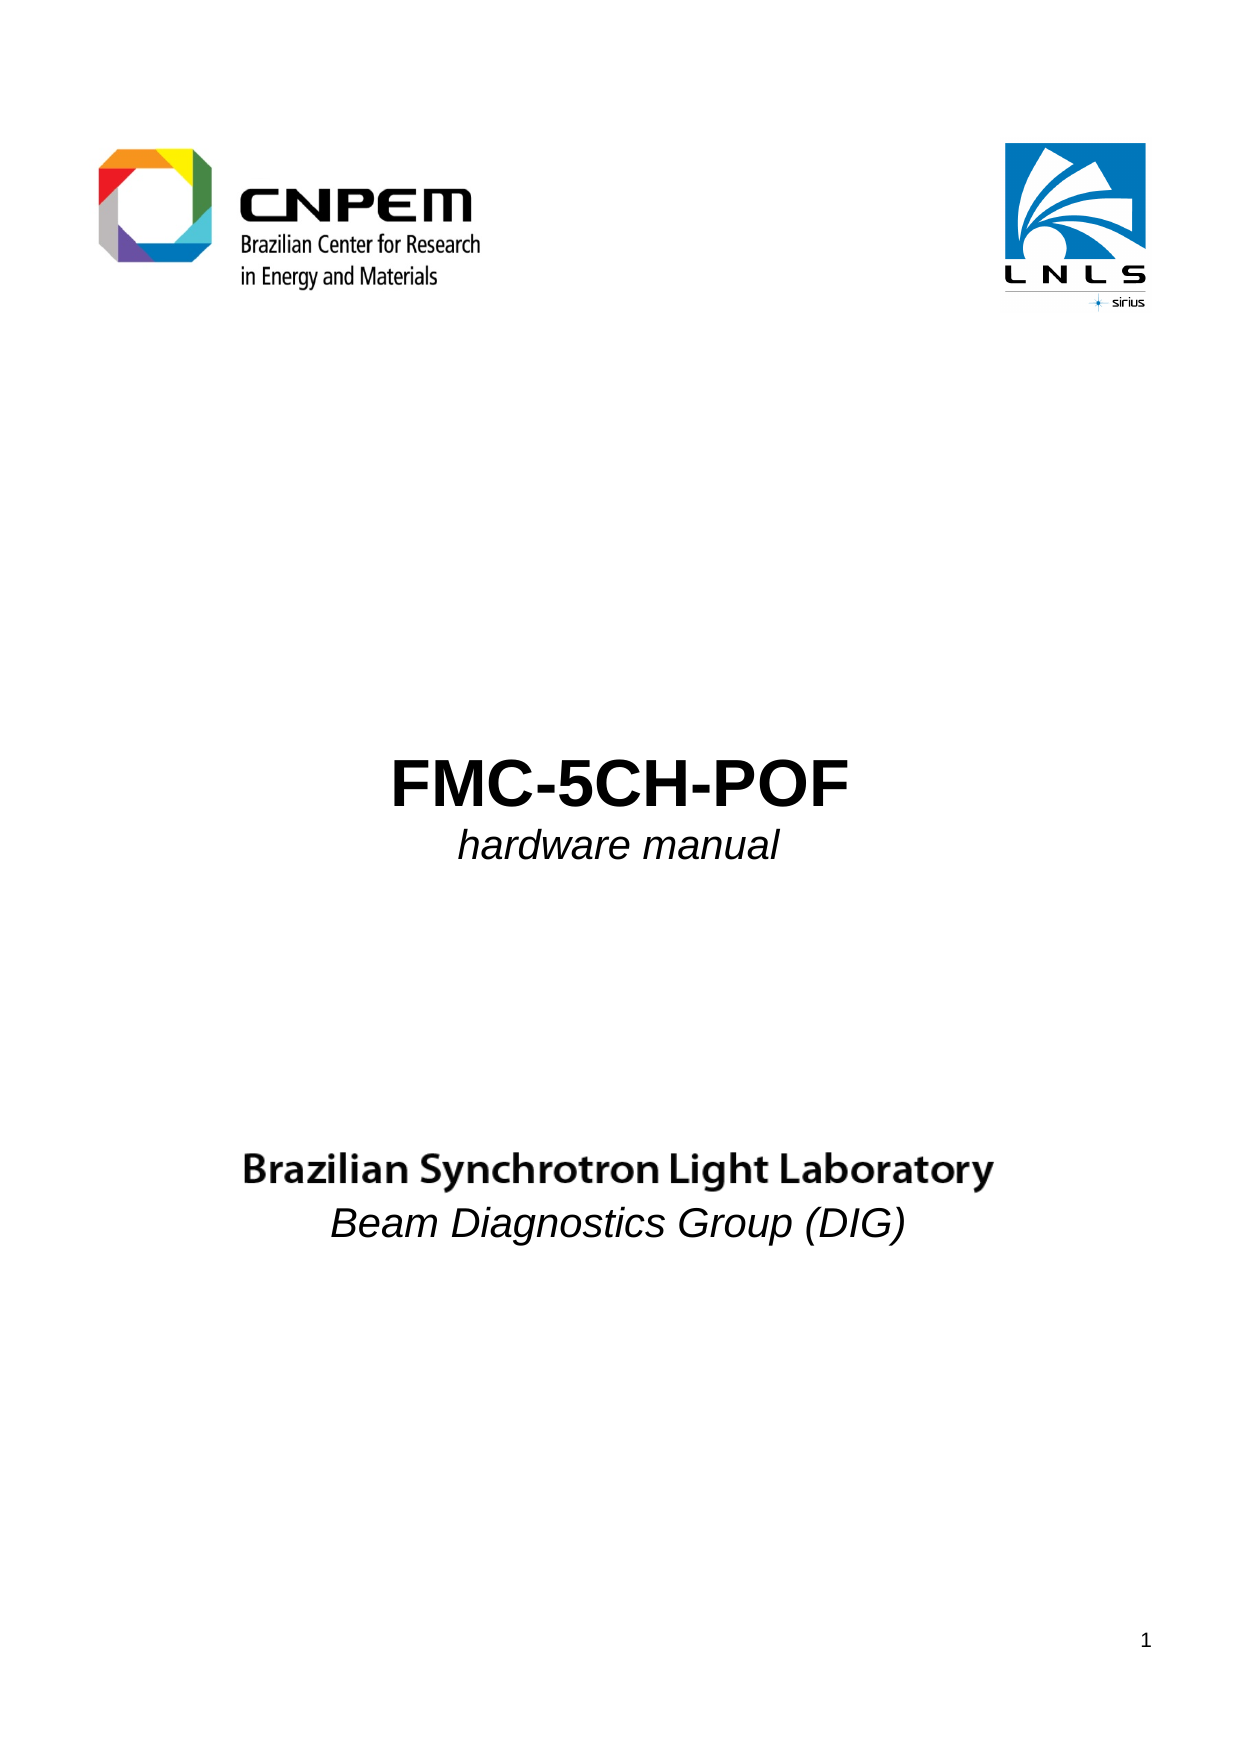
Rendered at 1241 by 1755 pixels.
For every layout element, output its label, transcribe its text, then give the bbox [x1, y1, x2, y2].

picture [88, 137, 488, 295]
picture [1000, 137, 1152, 313]
picture [239, 1146, 1001, 1199]
text FMC-5CH-POF [89, 744, 1152, 821]
text Beam Diagnostics Group (DIG) [89, 1198, 1152, 1246]
text hardware manual [89, 821, 1152, 868]
